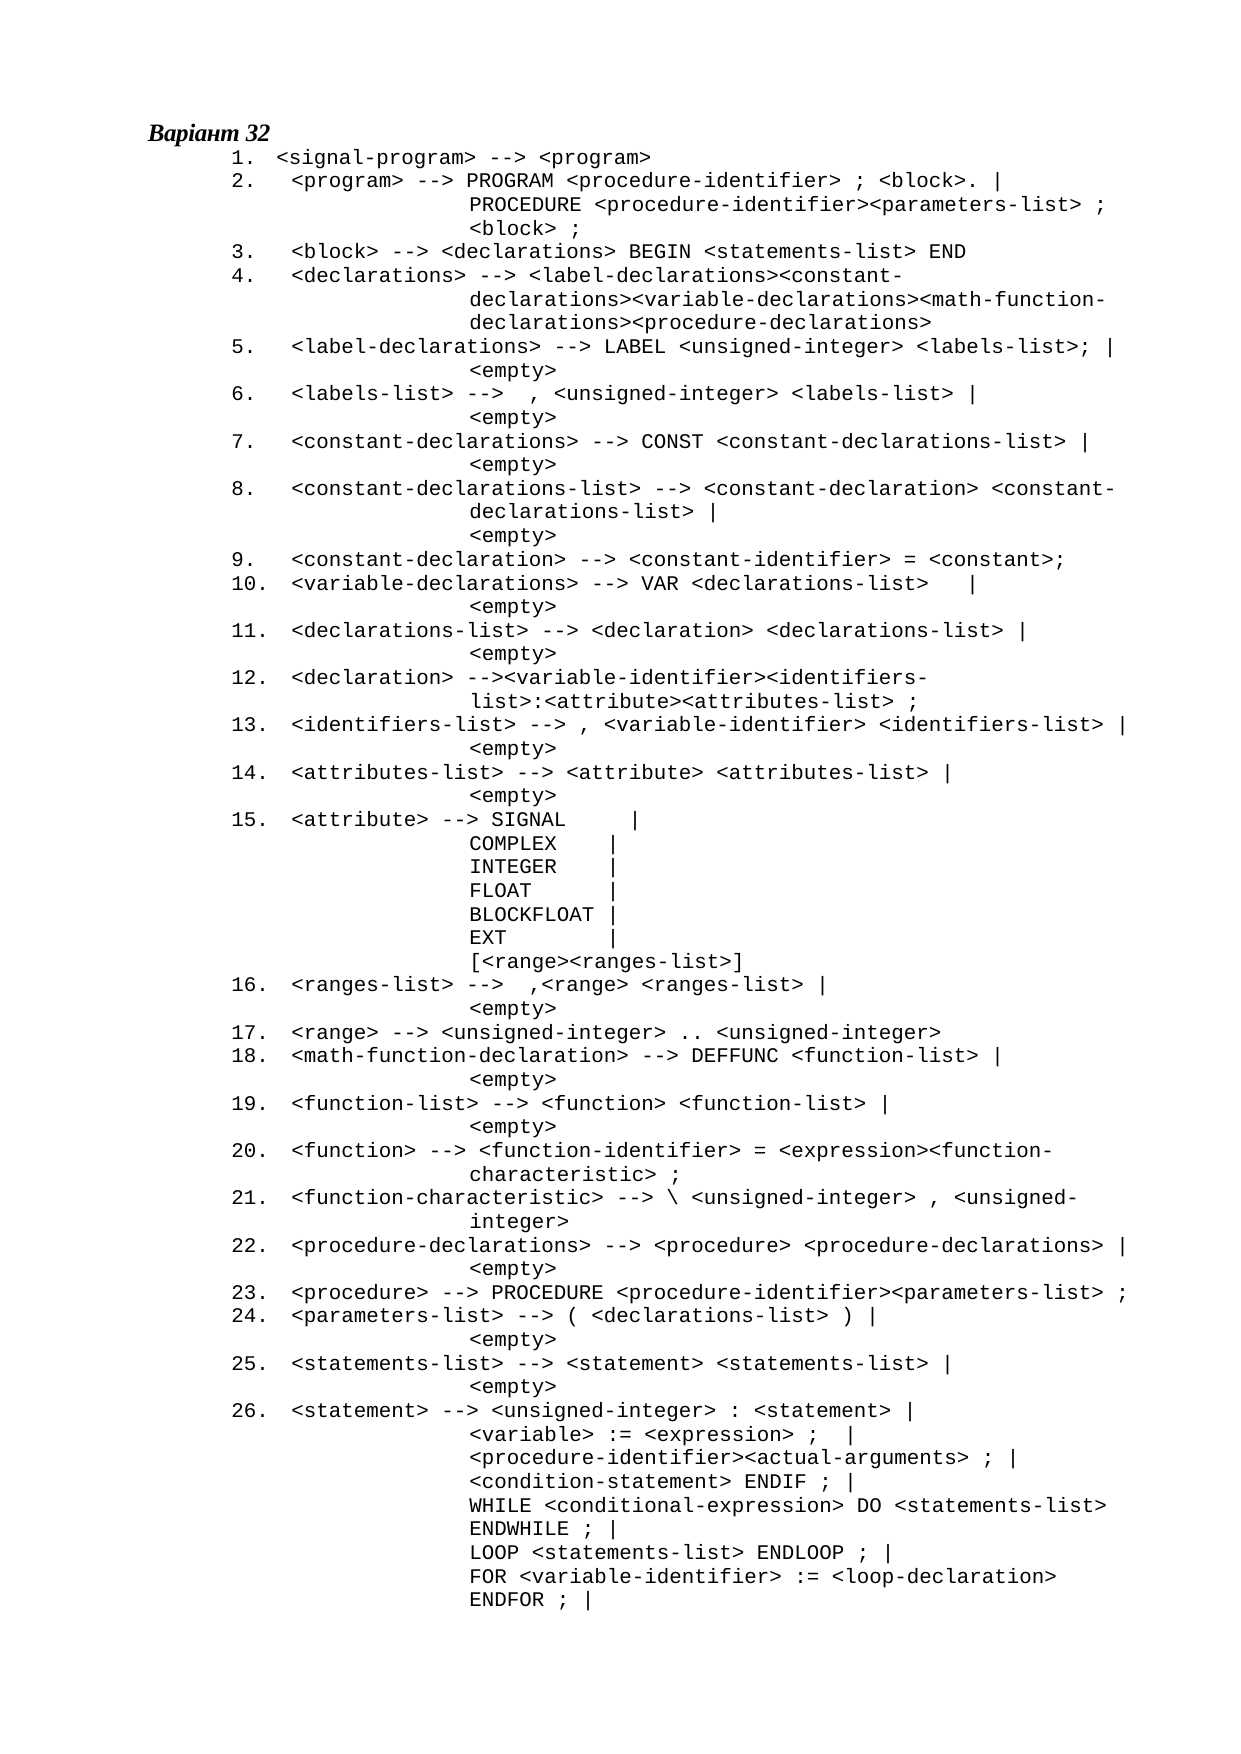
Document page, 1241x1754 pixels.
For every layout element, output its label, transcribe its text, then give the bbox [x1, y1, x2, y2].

list <constant-declarations> --> CONST <constant-declarations-list> | <empty> [231, 431, 1162, 478]
list <identifiers-list> --> , <variable-identifier> <identifiers-list> | <empty> [231, 714, 1162, 762]
list <label-declarations> --> LABEL <unsigned-integer> <labels-list>; | <empty> [231, 336, 1162, 383]
list <constant-declaration> --> <constant-identifier> = <constant>; [231, 549, 1162, 572]
list <declarations-list> --> <declaration> <declarations-list> | <empty> [231, 620, 1162, 667]
list <function-characteristic> --> \ <unsigned-integer> , <unsigned-integer> [231, 1187, 1162, 1234]
text Варіант 32 [148, 118, 1162, 147]
list <declaration> --><variable-identifier><identifiers-list>:<attribute><attributes-list> ; [231, 667, 1162, 714]
list <range> --> <unsigned-integer> .. <unsigned-integer> [231, 1022, 1162, 1045]
list <program> --> PROGRAM <procedure-identifier> ; <block>. | PROCEDURE <procedure-identifier><parameters-list> ; <block> ; [231, 171, 1162, 241]
list <procedure-declarations> --> <procedure> <procedure-declarations> | <empty> [231, 1234, 1162, 1282]
list <constant-declarations-list> --> <constant-declaration> <constant-declarations-list> | <empty> [231, 478, 1162, 549]
list <block> --> <declarations> BEGIN <statements-list> END [231, 241, 1162, 265]
list <variable-declarations> --> VAR <declarations-list> | <empty> [231, 572, 1162, 620]
list <signal-program> --> <program> [231, 147, 1162, 171]
list <function> --> <function-identifier> = <expression><function-characteristic> ; [231, 1140, 1162, 1187]
list <function-list> --> <function> <function-list> | <empty> [231, 1093, 1162, 1140]
list <math-function-declaration> --> DEFFUNC <function-list> | <empty> [231, 1045, 1162, 1093]
list <statements-list> --> <statement> <statements-list> | <empty> [231, 1353, 1162, 1400]
list <ranges-list> --> ,<range> <ranges-list> | <empty> [231, 974, 1162, 1022]
list <attributes-list> --> <attribute> <attributes-list> | <empty> [231, 762, 1162, 809]
list <procedure> --> PROCEDURE <procedure-identifier><parameters-list> ; [231, 1282, 1162, 1306]
list <statement> --> <unsigned-integer> : <statement> | <variable> := <expression> ; | <procedure-identifier><actual-arguments> ; | <condition-statement> ENDIF ; | WHILE <conditional-expression> DO <statements-list> ENDWHILE ; | LOOP <statements-list> ENDLOOP ; | FOR <variable-identifier> := <loop-declaration> ENDFOR ; | [231, 1400, 1162, 1613]
list <labels-list> --> , <unsigned-integer> <labels-list> | <empty> [231, 383, 1162, 431]
list <attribute> --> SIGNAL | COMPLEX | INTEGER | FLOAT | BLOCKFLOAT | EXT | [<range><ranges-list>] [231, 809, 1162, 974]
list <declarations> --> <label-declarations><constant-declarations><variable-declarations><math-function-declarations><procedure-declarations> [231, 265, 1162, 336]
list <parameters-list> --> ( <declarations-list> ) | <empty> [231, 1306, 1162, 1353]
